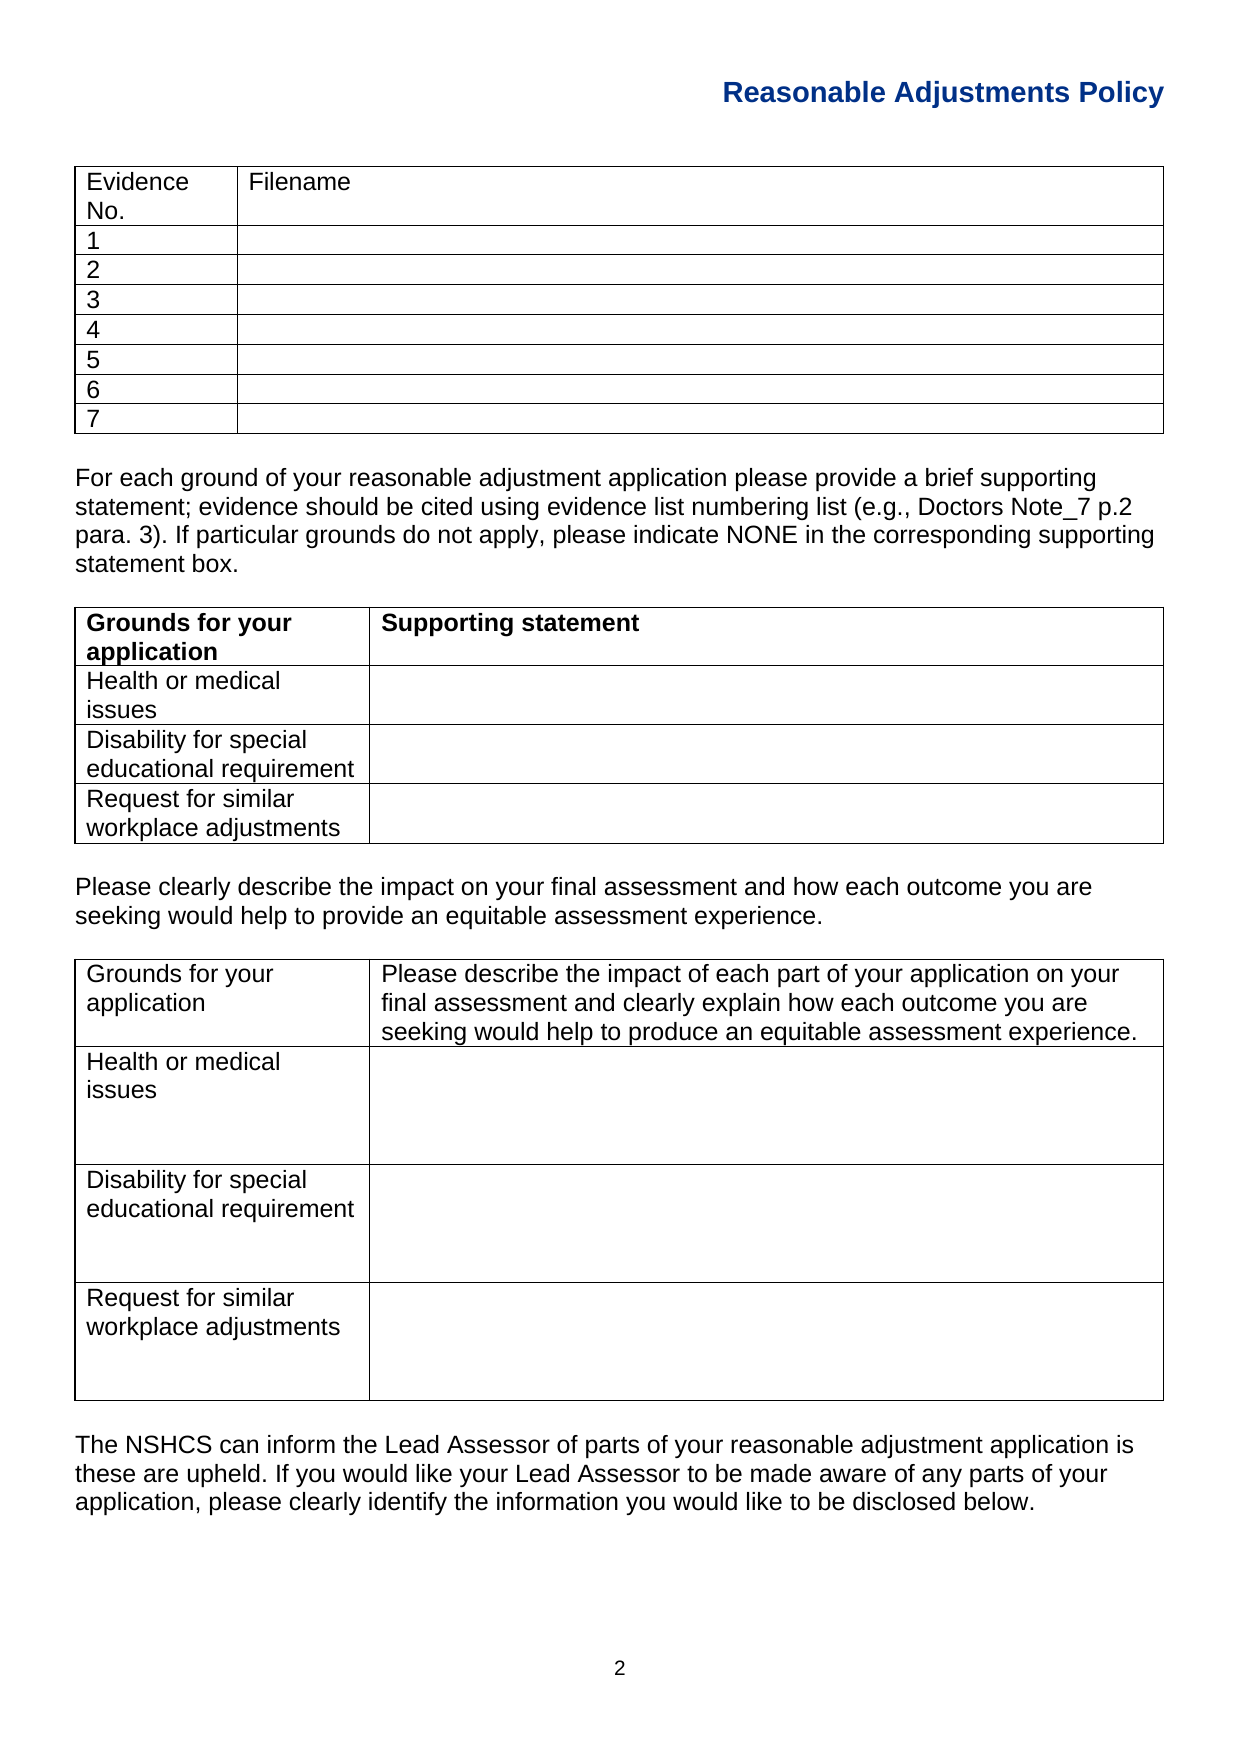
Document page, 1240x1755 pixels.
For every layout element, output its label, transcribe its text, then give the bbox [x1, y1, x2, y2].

text For each ground of your reasonable adjustment application please provide a brief supporting statement; evidence should be cited using evidence list numbering list (e.g., Doctors Note_7 p.2 para. 3). If particular grounds do not apply, please indicate NONE in the corresponding supporting statement box. [75, 463, 1164, 578]
table_cell Disability for special educational requirement [76, 1165, 369, 1282]
table_cell [238, 315, 1163, 344]
table_cell Request for similar workplace adjustments [76, 1283, 369, 1400]
table_header Supporting statement [370, 608, 1163, 665]
table_cell 3 [76, 285, 237, 314]
table_header Evidence No. [76, 167, 237, 224]
table_cell Health or medical issues [76, 666, 369, 724]
table_cell Health or medical issues [76, 1047, 369, 1164]
table_cell Disability for special educational requirement [76, 725, 369, 783]
table_cell 5 [76, 345, 237, 373]
table_cell 7 [76, 404, 237, 433]
table_cell 4 [76, 315, 237, 344]
table_cell [370, 1165, 1163, 1282]
text Please clearly describe the impact on your final assessment and how each outcome you are seeking would help to provide an equitable assessment experience. [75, 872, 1164, 930]
table_cell [238, 375, 1163, 403]
table_cell [238, 345, 1163, 373]
table_cell [370, 725, 1163, 783]
table_cell [238, 285, 1163, 314]
table_header Please describe the impact of each part of your application on your final assessment and clearly explain how each outcome you are seeking would help to produce an equitable assessment experience. [370, 960, 1163, 1046]
table_cell [370, 784, 1163, 842]
table_cell [370, 1283, 1163, 1400]
table_cell Request for similar workplace adjustments [76, 784, 369, 842]
table_header Grounds for your application [76, 960, 369, 1046]
table_header Grounds for your application [76, 608, 369, 665]
table_cell [370, 1047, 1163, 1164]
table_cell [238, 226, 1163, 254]
table_cell 6 [76, 375, 237, 403]
table_header Filename [238, 167, 1163, 224]
table_cell 1 [76, 226, 237, 254]
table_cell [238, 255, 1163, 284]
table_cell [238, 404, 1163, 433]
table_cell [370, 666, 1163, 724]
text The NSHCS can inform the Lead Assessor of parts of your reasonable adjustment application is these are upheld. If you would like your Lead Assessor to be made aware of any parts of your application, please clearly identify the information you would like to be disclosed below. [75, 1430, 1164, 1516]
table_cell 2 [76, 255, 237, 284]
